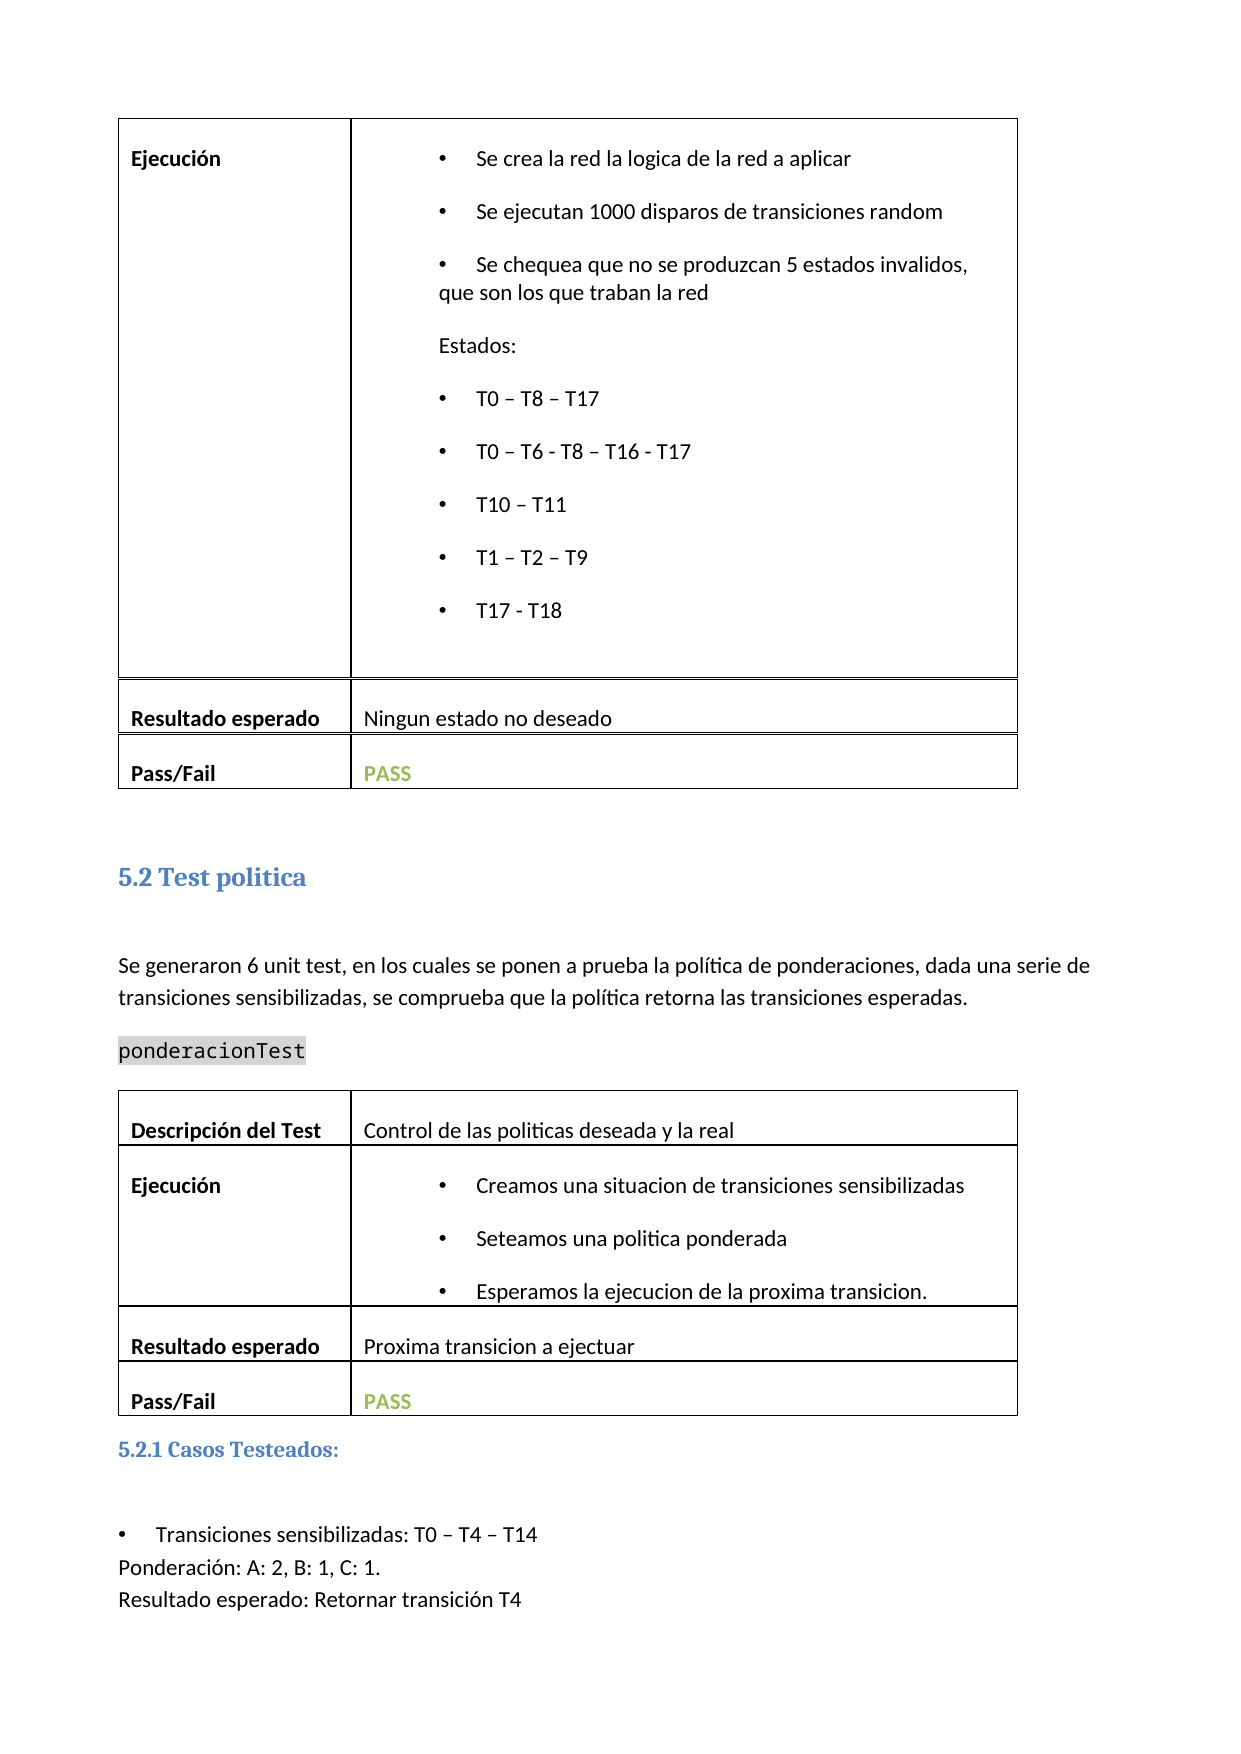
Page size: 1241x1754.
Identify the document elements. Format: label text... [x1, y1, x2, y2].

table_cell Se crea la red la logica de la red a aplicar Se ejecutan 1000 disparos de transiciones random Se chequea que no se produzcan 5 estados invalidos, que son los que traban la red Estados: T0 – T8 – T17 T0 – T6 - T8 – T16 - T17 T10 – T11 T1 – T2 – T9 T17 - T18 [352, 119, 1017, 677]
table_cell Resultado esperado [119, 1307, 350, 1360]
table_cell Creamos una situacion de transiciones sensibilizadas Seteamos una politica ponderada Esperamos la ejecucion de la proxima transicion. [352, 1146, 1017, 1305]
text Se generaron 6 unit test, en los cuales se ponen a prueba la política de ponderaciones, dada una serie de transiciones sensibilizadas, se comprueba que la política retorna las transiciones esperadas. [118, 951, 1122, 1011]
table_header Descripción del Test [119, 1091, 350, 1144]
table_cell Pass/Fail [119, 1362, 350, 1415]
table_cell Resultado esperado [119, 680, 350, 732]
table_cell PASS [352, 735, 1017, 788]
table_header Control de las politicas deseada y la real [352, 1091, 1017, 1144]
text ponderacionTest [118, 1036, 1122, 1065]
table_cell Ejecución [119, 119, 350, 677]
table_cell Ejecución [119, 1146, 350, 1305]
text 5.2 Test politica [118, 862, 1122, 894]
table_cell Ningun estado no deseado [352, 680, 1017, 732]
table_cell PASS [352, 1362, 1017, 1415]
list Transiciones sensibilizadas: T0 – T4 – T14 Ponderación: A: 2, B: 1, C: 1. Resultado esperado: Retornar transición T4 [81, 1520, 1122, 1613]
table_cell Pass/Fail [119, 735, 350, 788]
table_cell Proxima transicion a ejectuar [352, 1307, 1017, 1360]
text 5.2.1 Casos Testeados: [118, 1437, 1122, 1463]
